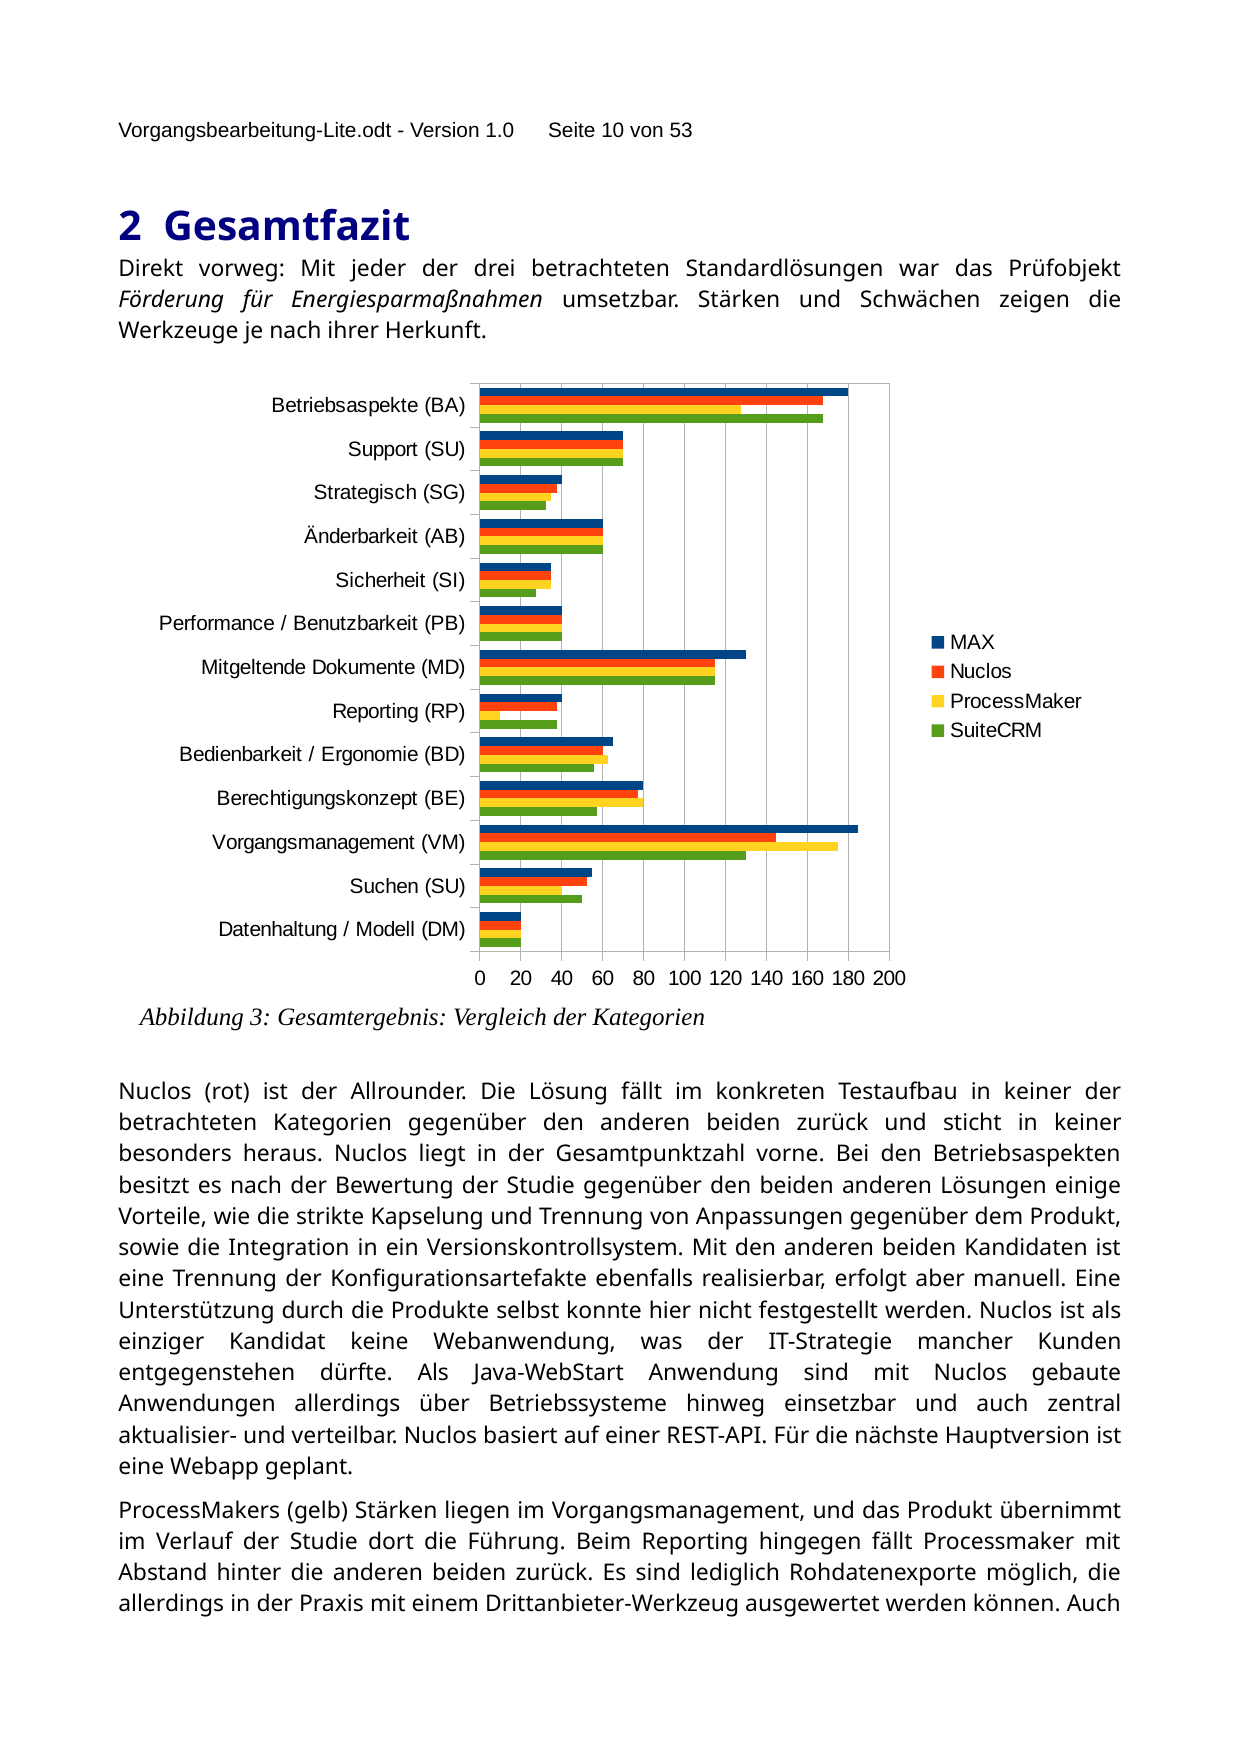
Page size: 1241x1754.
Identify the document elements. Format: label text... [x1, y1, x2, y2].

text Abbildung 3: Gesamtergebnis: Vergleich der Kategorien [139, 1003, 1101, 1031]
text Nuclos (rot) ist der Allrounder. Die Lösung fällt im konkreten Testaufbau in keiner der betrachteten Kategorien gegenüber den anderen beiden zurück und sticht in keiner besonders heraus. Nuclos liegt in der Gesamtpunktzahl vorne. Bei den Betriebsaspekten besitzt es nach der Bewertung der Studie gegenüber den beiden anderen Lösungen einige Vorteile, wie die strikte Kapselung und Trennung von Anpassungen gegenüber dem Produkt, sowie die Integration in ein Versionskontrollsystem. Mit den anderen beiden Kandidaten ist eine Trennung der Konfigurationsartefakte ebenfalls realisierbar, erfolgt aber manuell. Eine Unterstützung durch die Produkte selbst konnte hier nicht festgestellt werden. Nuclos ist als einziger Kandidat keine Webanwendung, was der IT-Strategie mancher Kunden entgegenstehen dürfte. Als Java-WebStart Anwendung sind mit Nuclos gebaute Anwendungen allerdings über Betriebssysteme hinweg einsetzbar und auch zentral aktualisier- und verteilbar. Nuclos basiert auf einer REST-API. Für die nächste Hauptversion ist eine Webapp geplant. [118, 1075, 1122, 1481]
text Direkt vorweg: Mit jeder der drei betrachteten Standardlösungen war das Prüfobjekt Förderung für Energiesparmaßnahmen umsetzbar. Stärken und Schwächen zeigen die Werkzeuge je nach ihrer Herkunft. [118, 252, 1122, 346]
subtitle Gesamtfazit [118, 196, 1122, 252]
text ProcessMakers (gelb) Stärken liegen im Vorgangsmanagement, und das Produkt übernimmt im Verlauf der Studie dort die Führung. Beim Reporting hingegen fällt Processmaker mit Abstand hinter die anderen beiden zurück. Es sind lediglich Rohdatenexporte möglich, die allerdings in der Praxis mit einem Drittanbieter-Werkzeug ausgewertet werden können. Auch [118, 1494, 1122, 1619]
